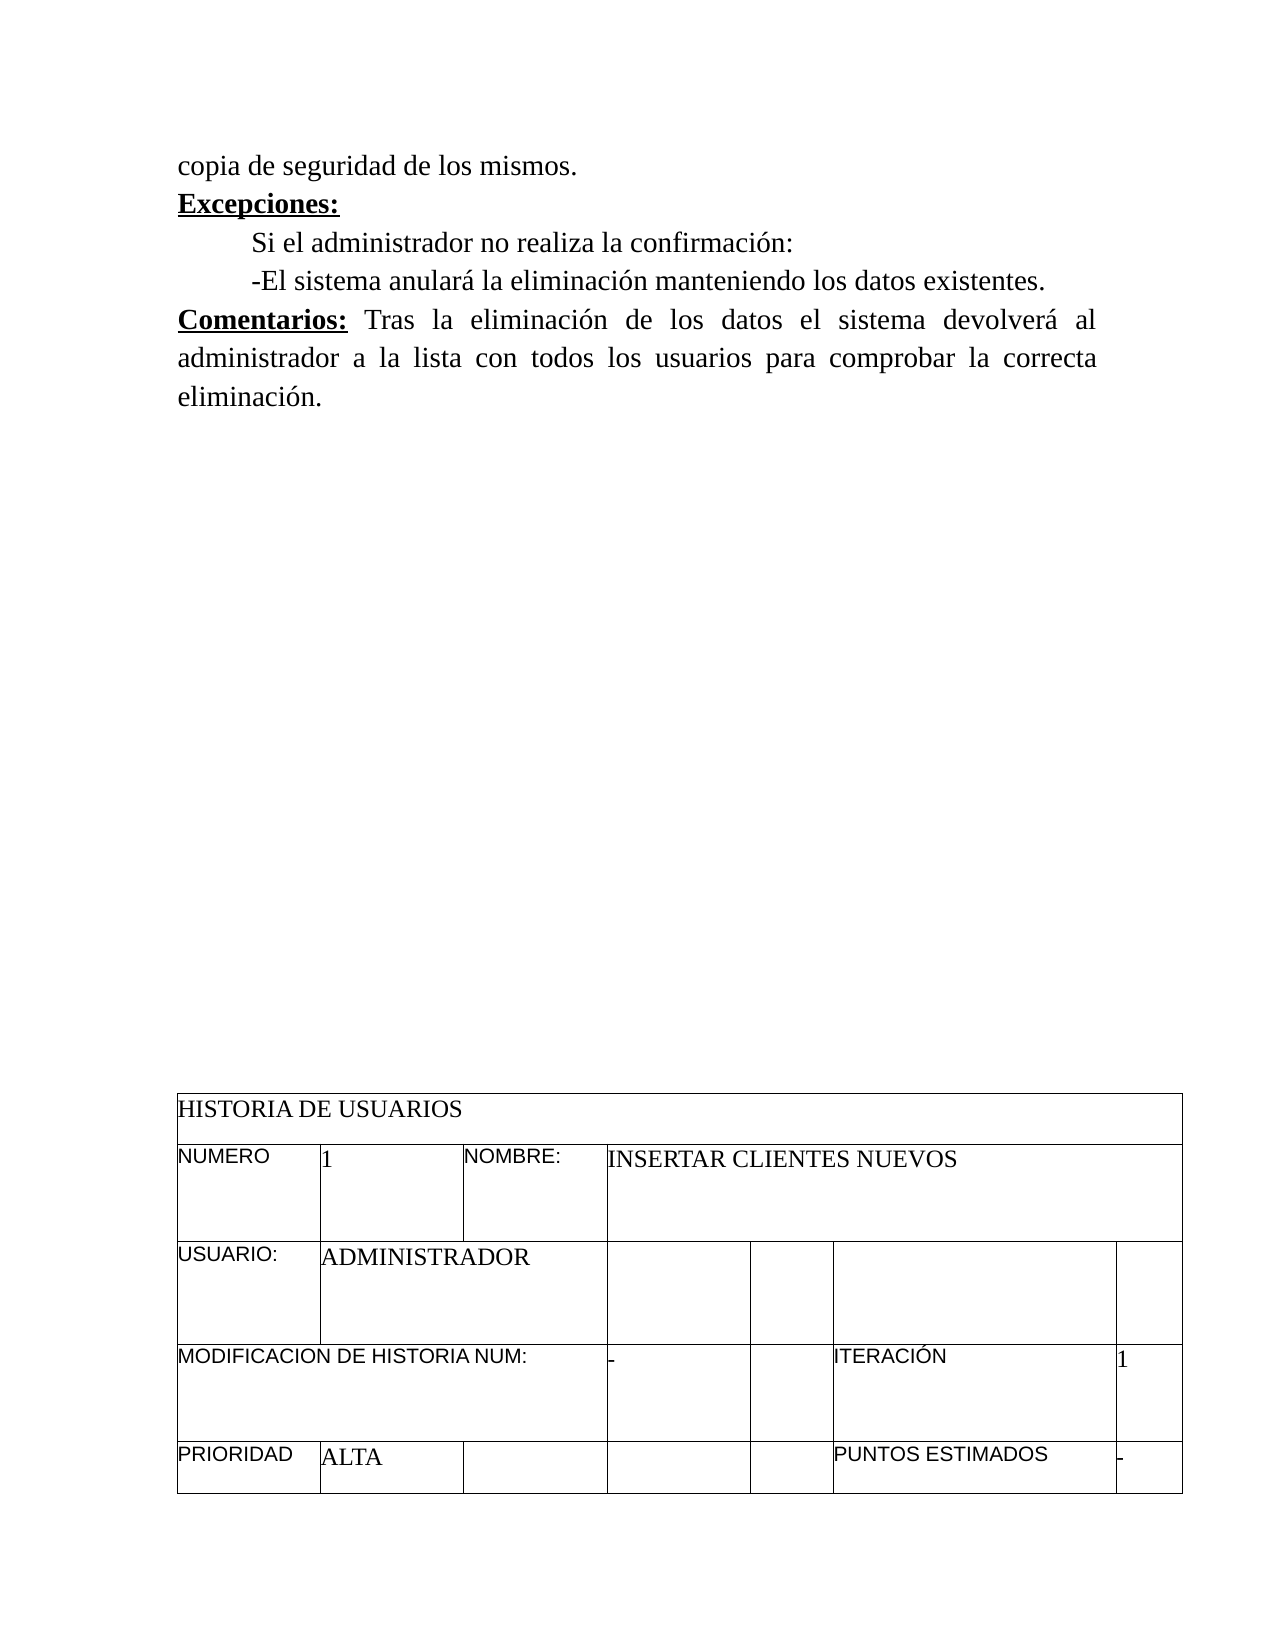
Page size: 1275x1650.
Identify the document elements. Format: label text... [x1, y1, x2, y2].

table_cell PUNTOS ESTIMADOS [834, 1442, 1116, 1493]
table_cell [608, 1242, 750, 1343]
text -El sistema anulará la eliminación manteniendo los datos existentes. [251, 263, 1098, 297]
table_cell [751, 1242, 833, 1343]
table_cell 1 [1117, 1345, 1182, 1441]
table_cell - [608, 1345, 750, 1441]
table_cell [751, 1442, 833, 1493]
table_cell PRIORIDAD [178, 1442, 320, 1493]
text Comentarios: Tras la eliminación de los datos el sistema devolverá al administrador a la lista con todos los usuarios para comprobar la correcta eliminación. [177, 302, 1098, 412]
table_cell NOMBRE: [464, 1145, 607, 1241]
text Excepciones: [177, 186, 1098, 220]
table_cell NUMERO [178, 1145, 320, 1241]
table_cell INSERTAR CLIENTES NUEVOS [608, 1145, 1182, 1241]
table_cell - [1117, 1442, 1182, 1493]
table_cell [608, 1442, 750, 1493]
text copia de seguridad de los mismos. [177, 148, 1098, 181]
table_cell ADMINISTRADOR [321, 1242, 607, 1343]
table_cell ITERACIÓN [834, 1345, 1116, 1441]
table_cell ALTA [321, 1442, 463, 1493]
table_cell 1 [321, 1145, 463, 1241]
table_cell USUARIO: [178, 1242, 320, 1343]
text Si el administrador no realiza la confirmación: [251, 225, 1098, 258]
table_cell [751, 1345, 833, 1441]
table_cell [834, 1242, 1116, 1343]
table_cell MODIFICACION DE HISTORIA NUM: [178, 1345, 607, 1441]
table_cell [464, 1442, 607, 1493]
table_header HISTORIA DE USUARIOS [178, 1094, 1182, 1143]
table_cell [1117, 1242, 1182, 1343]
